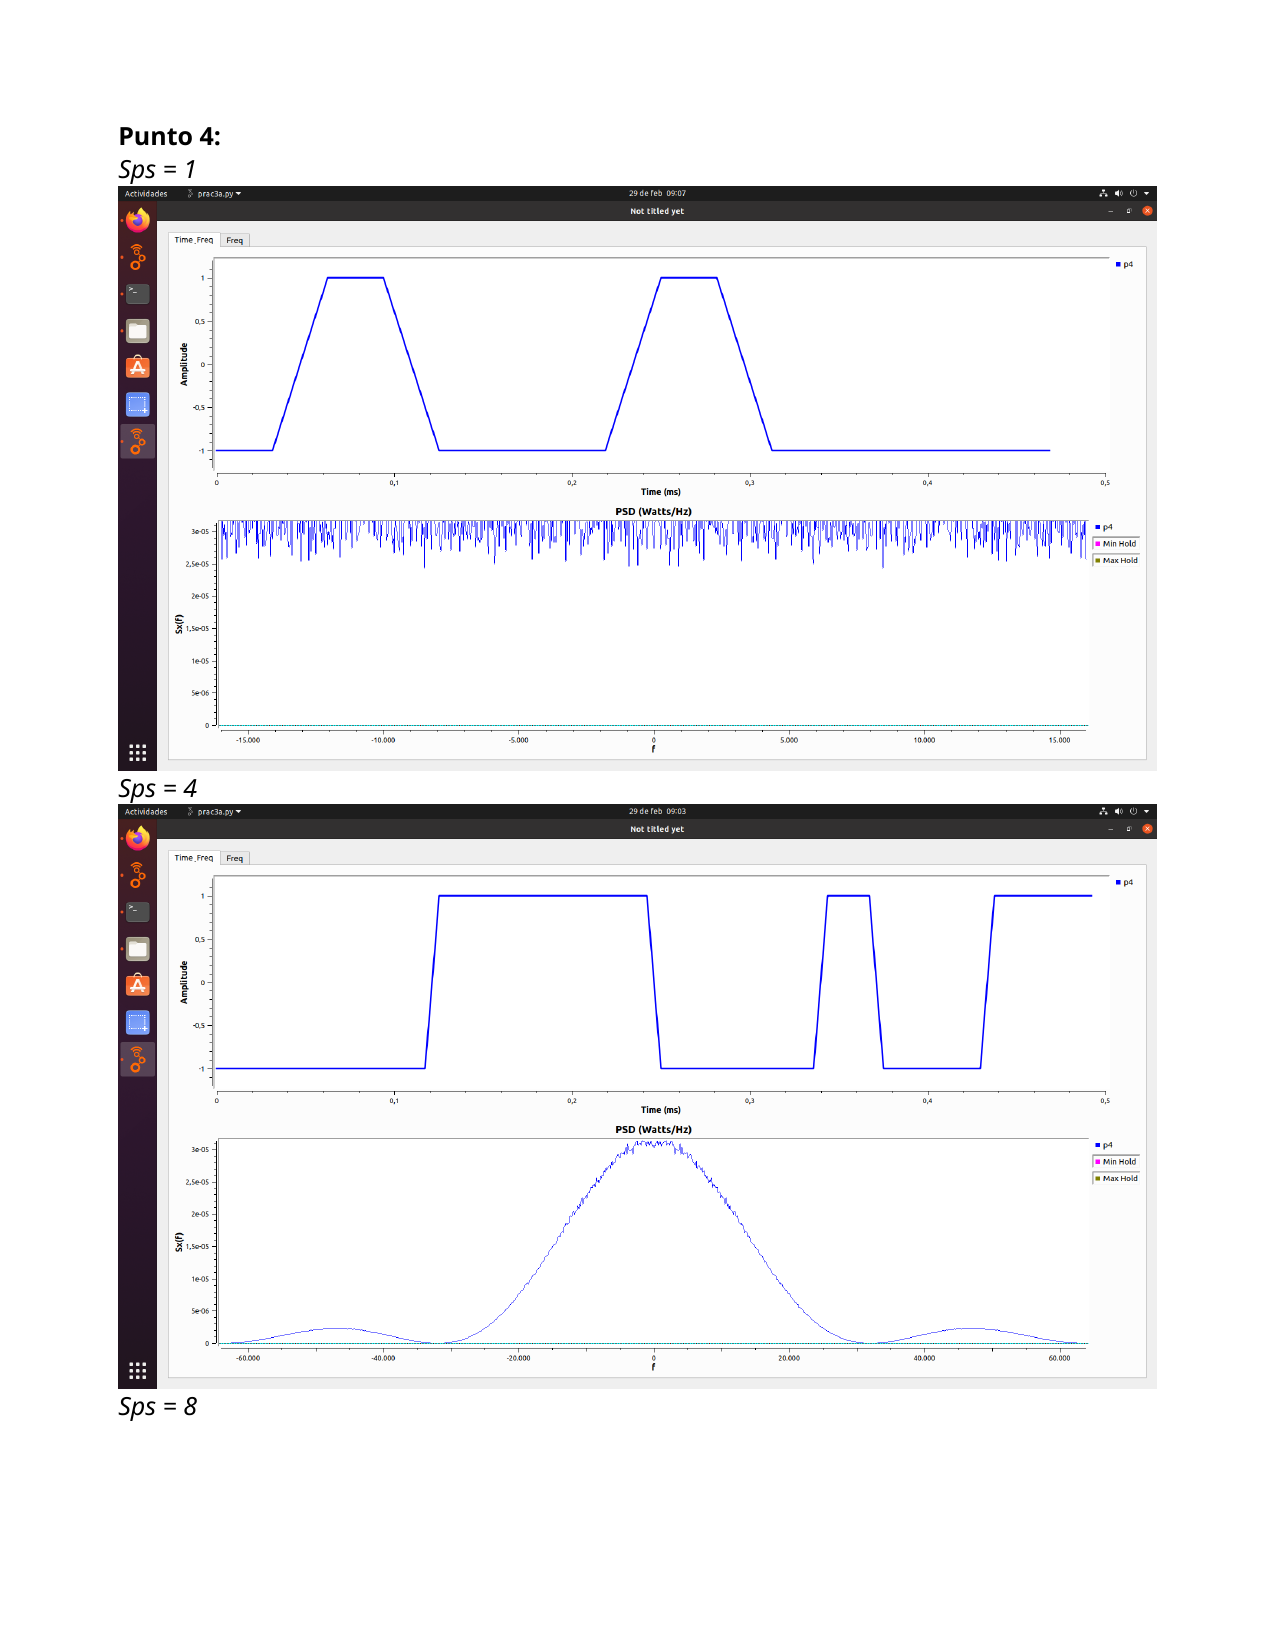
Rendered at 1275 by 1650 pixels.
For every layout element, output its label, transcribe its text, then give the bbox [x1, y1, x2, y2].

text Punto 4: [118, 118, 1157, 152]
text Sps = 4 [118, 771, 1157, 804]
text Sps = 1 [118, 152, 1157, 186]
text Sps = 8 [118, 1389, 1157, 1423]
